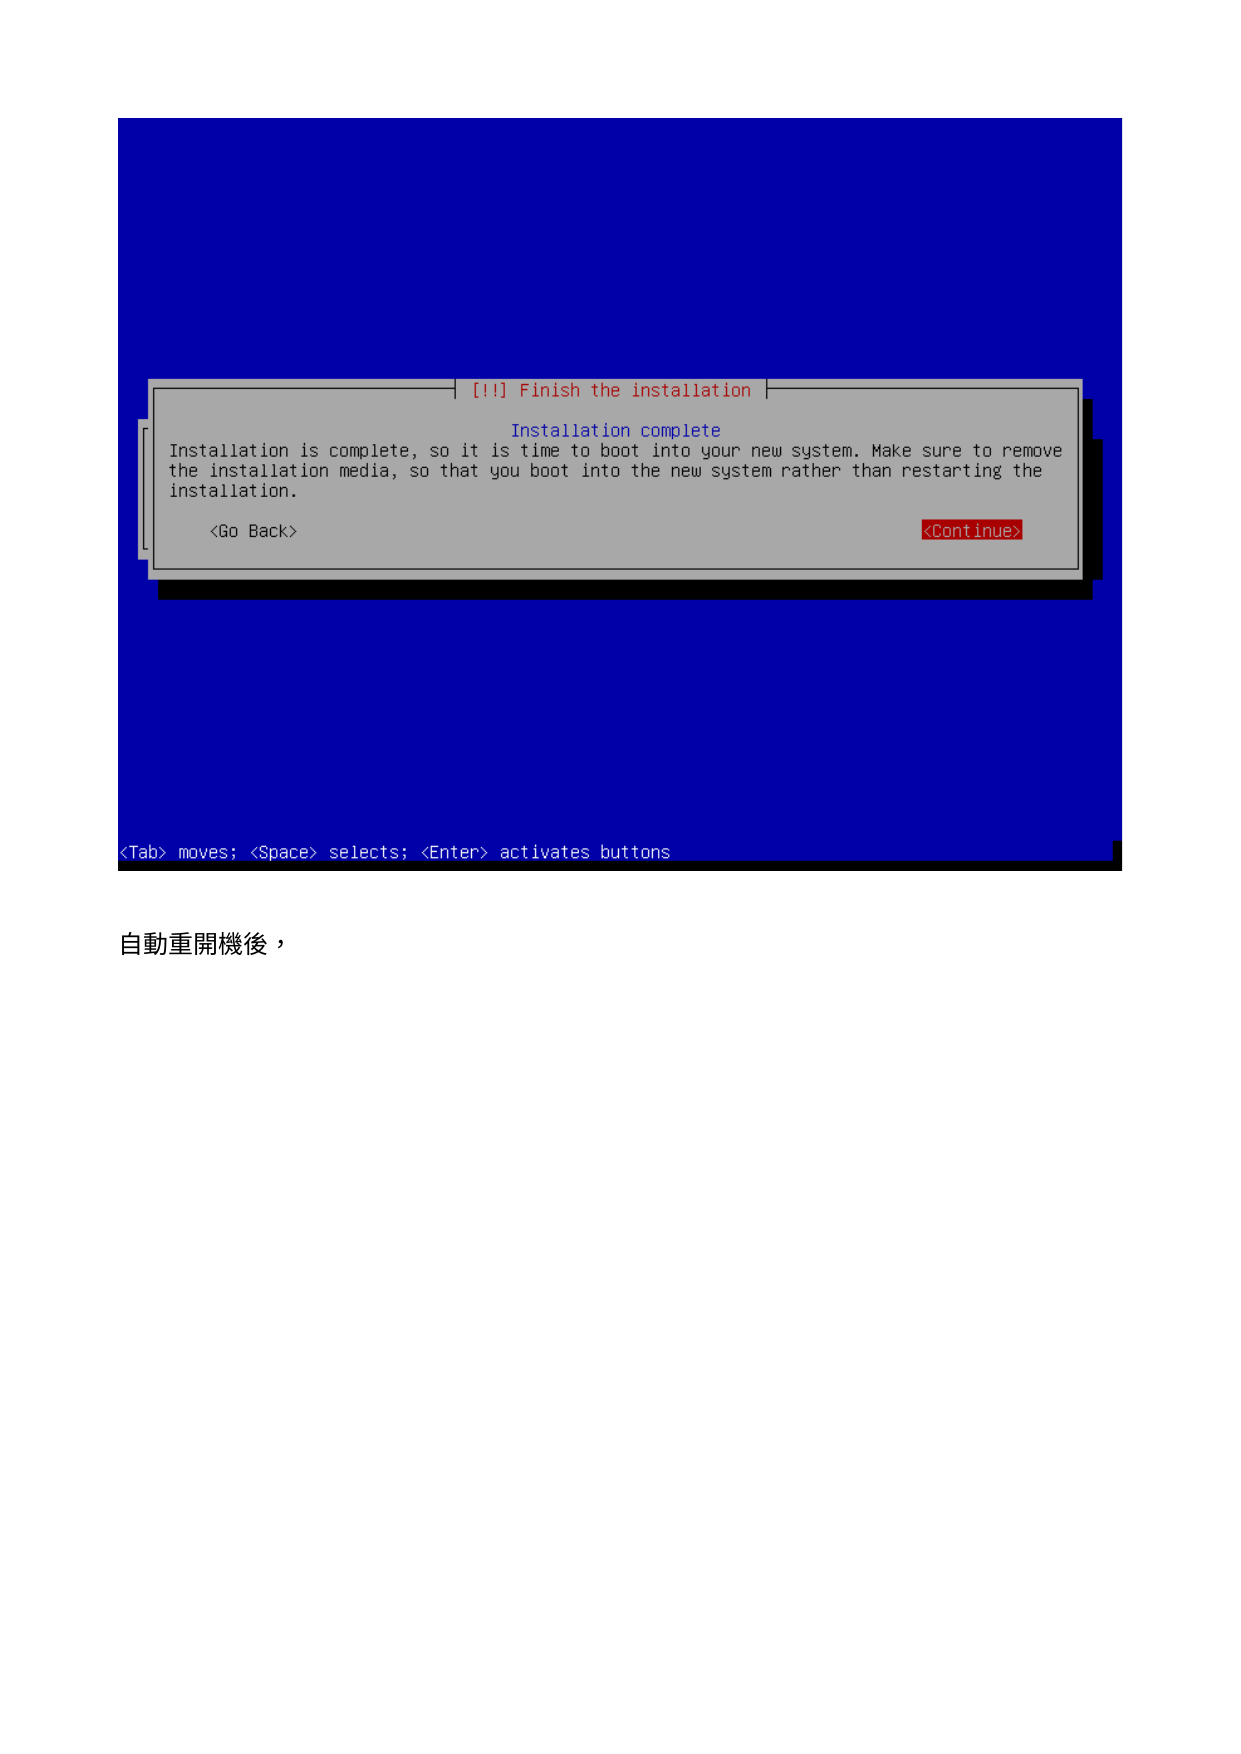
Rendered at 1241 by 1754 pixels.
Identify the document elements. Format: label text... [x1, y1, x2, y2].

subtitle 自動重開機後， [118, 925, 1122, 961]
picture [118, 118, 1123, 871]
